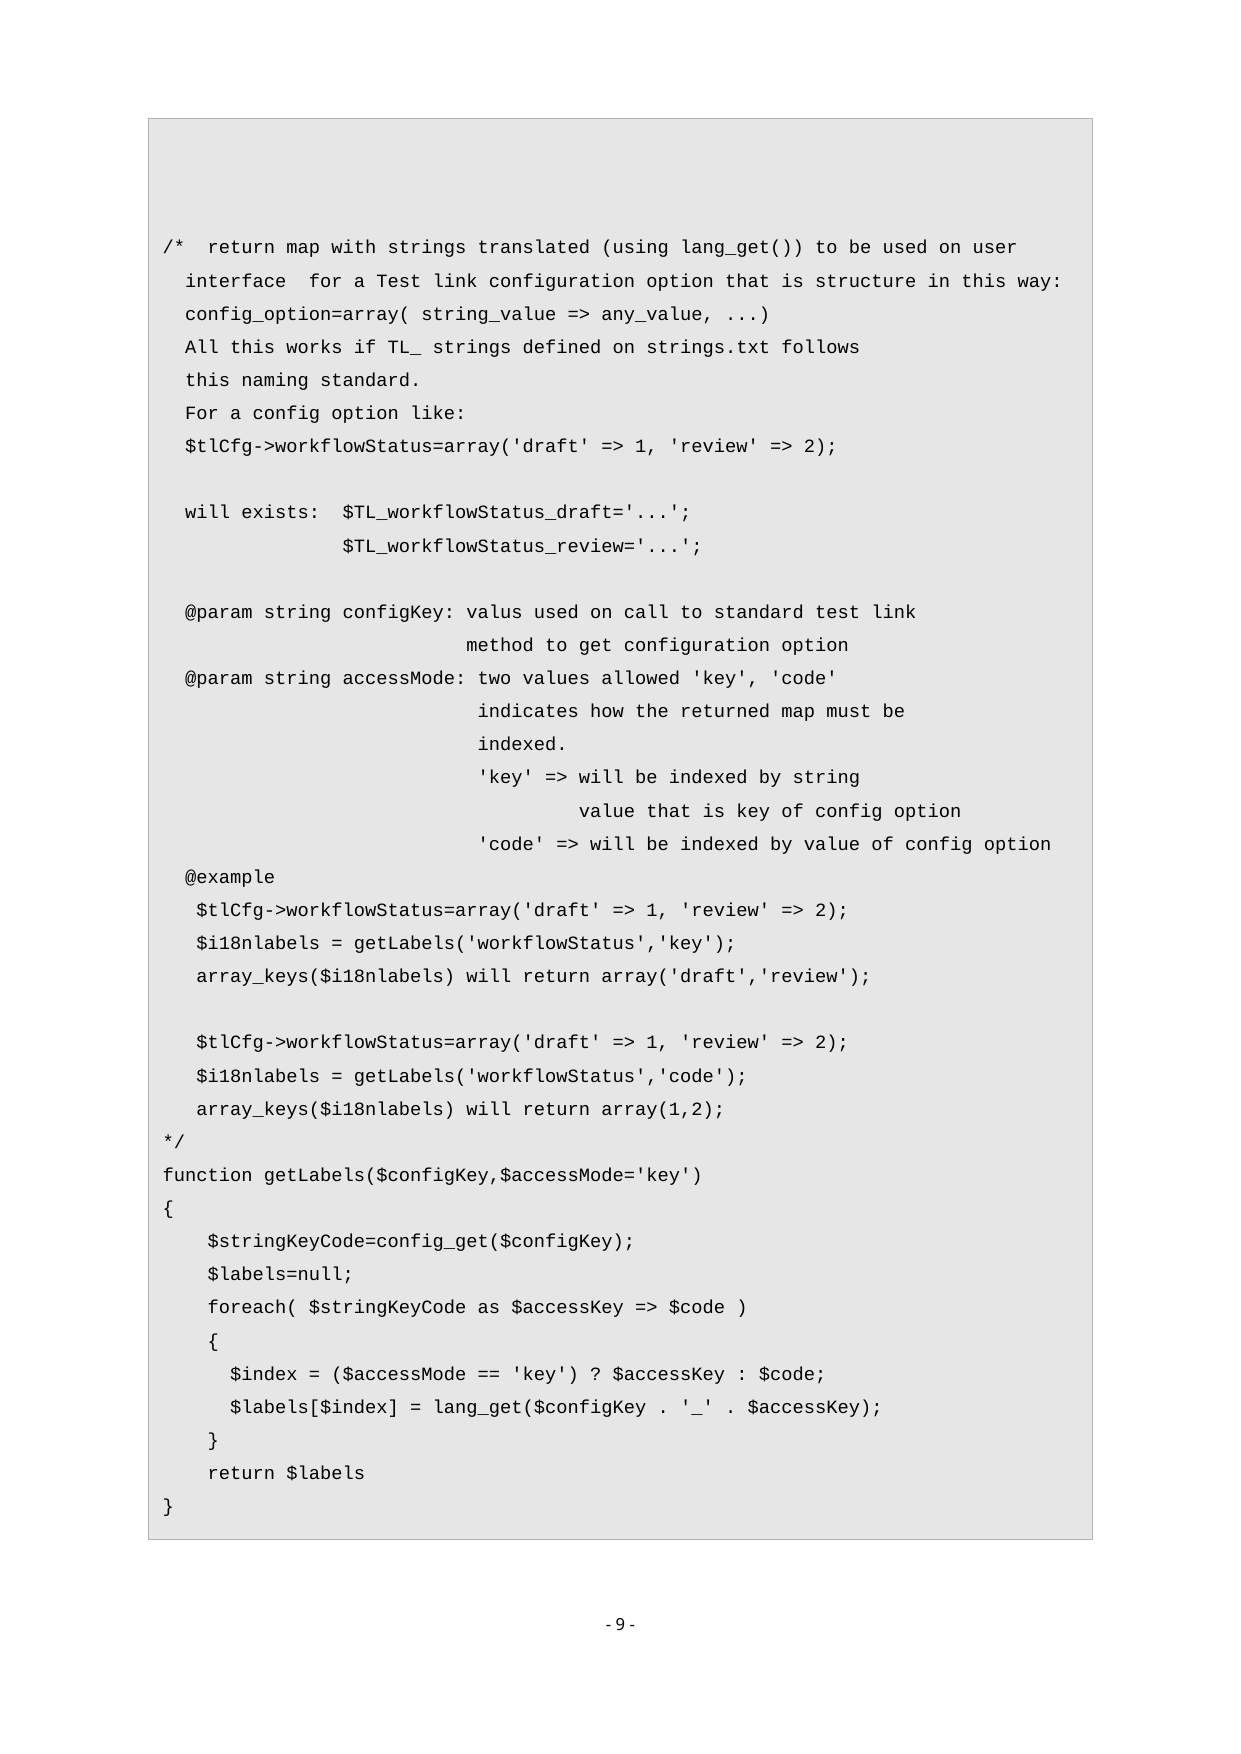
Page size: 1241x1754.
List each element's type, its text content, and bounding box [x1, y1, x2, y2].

text $i18nlabels = getLabels('workflowStatus','code'); [149, 1046, 1092, 1079]
text @param string accessMode: two values allowed 'key', 'code' [149, 648, 1092, 681]
text 'key' => will be indexed by string [149, 747, 1092, 781]
text All this works if TL_ strings defined on strings.txt follows [149, 317, 1092, 350]
text } [149, 1410, 1092, 1443]
text $tlCfg->workflowStatus=array('draft' => 1, 'review' => 2); [149, 416, 1092, 449]
text */ [149, 1112, 1092, 1145]
text method to get configuration option [149, 615, 1092, 648]
text array_keys($i18nlabels) will return array('draft','review'); [149, 946, 1092, 979]
text indexed. [149, 714, 1092, 747]
text config_option=array( string_value => any_value, ...) [149, 284, 1092, 317]
text 'code' => will be indexed by value of config option [149, 814, 1092, 847]
text indicates how the returned map must be [149, 681, 1092, 714]
text will exists: $TL_workflowStatus_draft='...'; [149, 482, 1092, 516]
text { [149, 1311, 1092, 1344]
text array_keys($i18nlabels) will return array(1,2); [149, 1079, 1092, 1112]
text /* return map with strings translated (using lang_get()) to be used on user [149, 217, 1092, 251]
text $TL_workflowStatus_review='...'; [149, 516, 1092, 549]
text @param string configKey: valus used on call to standard test link [149, 582, 1092, 615]
text $tlCfg->workflowStatus=array('draft' => 1, 'review' => 2); [149, 1012, 1092, 1046]
text foreach( $stringKeyCode as $accessKey => $code ) [149, 1277, 1092, 1311]
text For a config option like: [149, 383, 1092, 416]
text $stringKeyCode=config_get($configKey); [149, 1211, 1092, 1244]
text $labels[$index] = lang_get($configKey . '_' . $accessKey); [149, 1377, 1092, 1410]
text function getLabels($configKey,$accessMode='key') [149, 1145, 1092, 1178]
text { [149, 1178, 1092, 1211]
text interface for a Test link configuration option that is structure in this way: [149, 251, 1092, 284]
text $index = ($accessMode == 'key') ? $accessKey : $code; [149, 1344, 1092, 1377]
text this naming standard. [149, 350, 1092, 383]
text } [149, 1476, 1092, 1539]
text value that is key of config option [149, 781, 1092, 814]
text @example [149, 847, 1092, 880]
text $i18nlabels = getLabels('workflowStatus','key'); [149, 913, 1092, 946]
text $tlCfg->workflowStatus=array('draft' => 1, 'review' => 2); [149, 880, 1092, 913]
text $labels=null; [149, 1244, 1092, 1277]
text return $labels [149, 1443, 1092, 1476]
